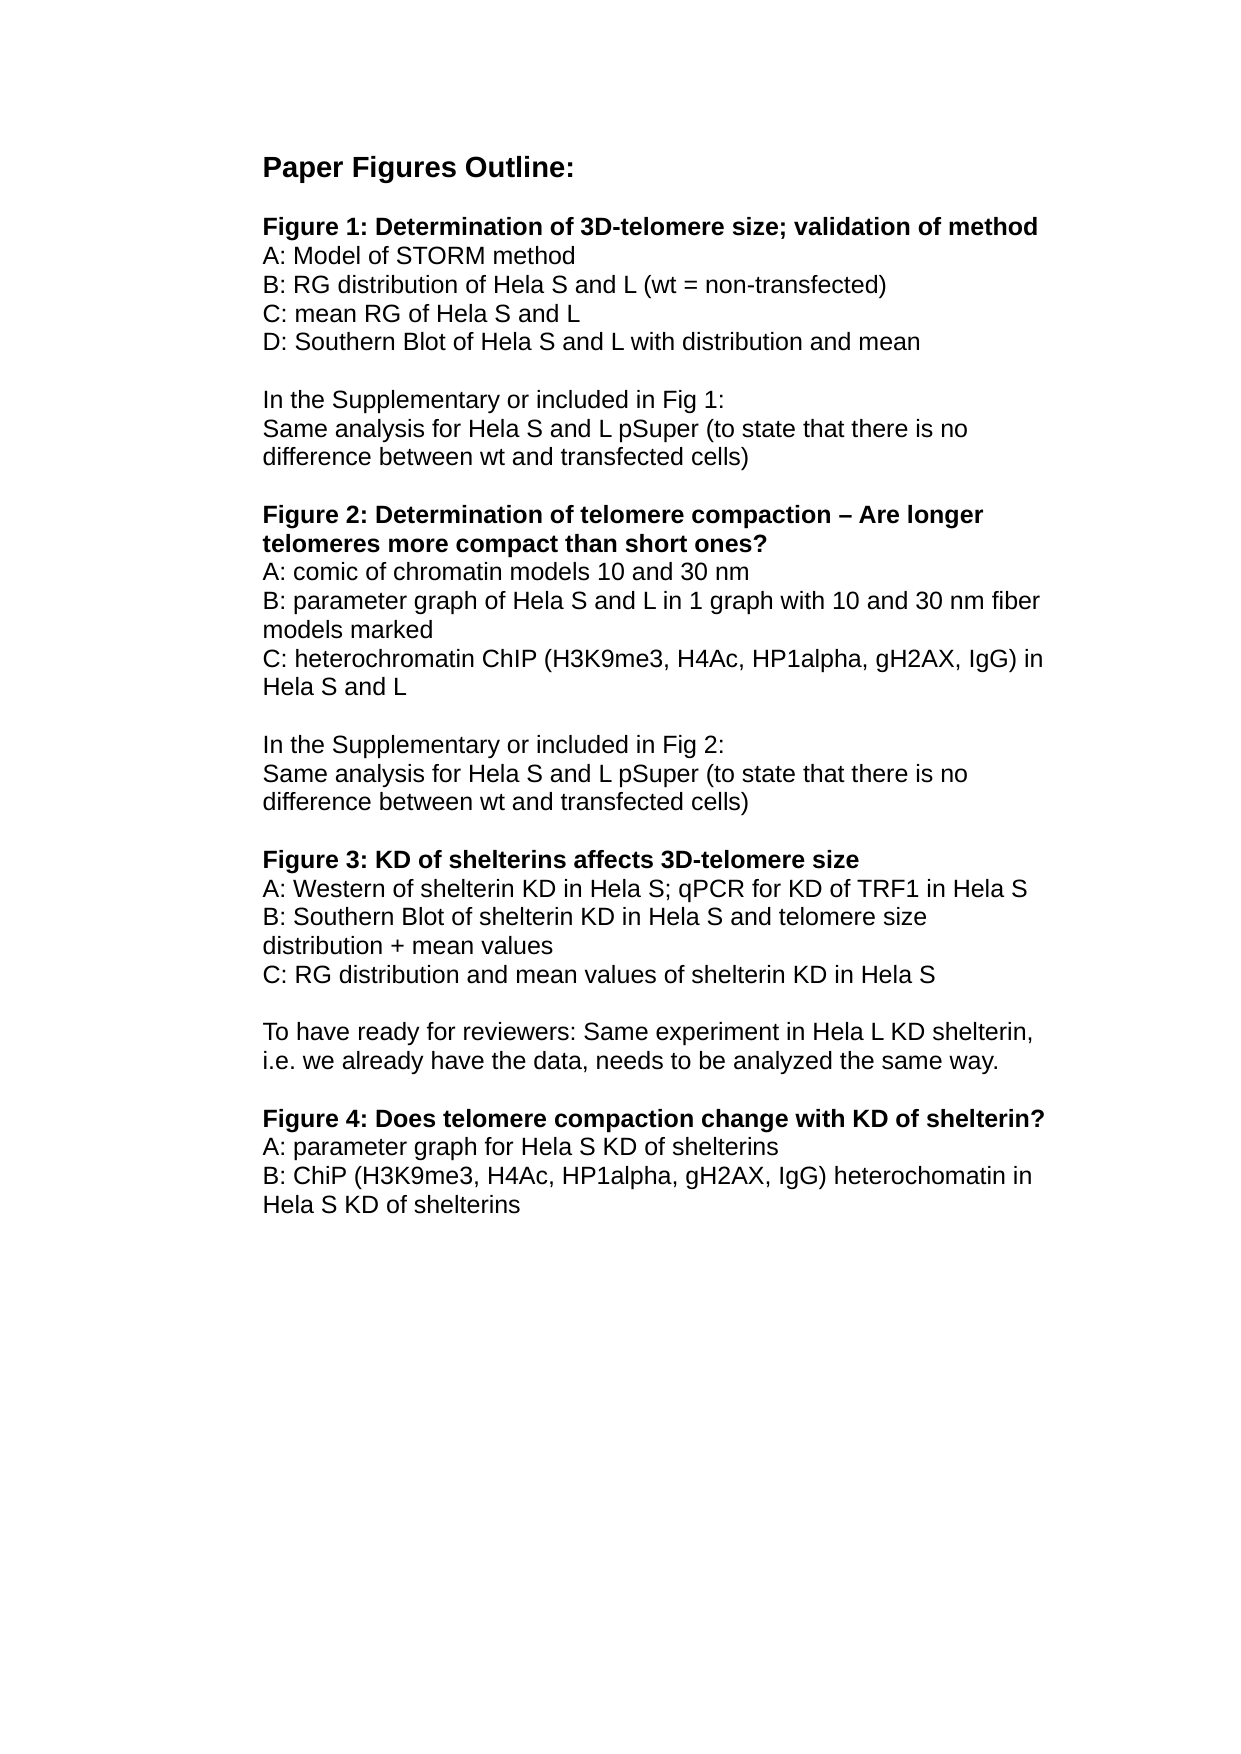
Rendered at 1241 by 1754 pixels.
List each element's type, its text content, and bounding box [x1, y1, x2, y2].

list In the Supplementary or included in Fig 1: [262, 385, 1053, 413]
list Figure 4: Does telomere compaction change with KD of shelterin? [262, 1103, 1053, 1132]
list B: ChiP (H3K9me3, H4Ac, HP1alpha, gH2AX, IgG) heterochomatin in Hela S KD of shelterins [262, 1161, 1053, 1218]
list D: Southern Blot of Hela S and L with distribution and mean [262, 327, 1053, 356]
list Paper Figures Outline: [262, 150, 1053, 183]
list B: Southern Blot of shelterin KD in Hela S and telomere size distribution + mean values [262, 902, 1053, 960]
list In the Supplementary or included in Fig 2: [262, 730, 1053, 758]
list Same analysis for Hela S and L pSuper (to state that there is no difference between wt and transfected cells) [262, 413, 1053, 471]
list Figure 3: KD of shelterins affects 3D-telomere size [262, 845, 1053, 873]
list C: RG distribution and mean values of shelterin KD in Hela S [262, 960, 1053, 988]
list C: heterochromatin ChIP (H3K9me3, H4Ac, HP1alpha, gH2AX, IgG) in Hela S and L [262, 643, 1053, 701]
list To have ready for reviewers: Same experiment in Hela L KD shelterin, i.e. we already have the data, needs to be analyzed the same way. [262, 1017, 1053, 1075]
list Figure 2: Determination of telomere compaction – Are longer telomeres more compact than short ones? [262, 500, 1053, 557]
list B: parameter graph of Hela S and L in 1 graph with 10 and 30 nm fiber models marked [262, 586, 1053, 643]
list Same analysis for Hela S and L pSuper (to state that there is no difference between wt and transfected cells) [262, 758, 1053, 816]
list A: comic of chromatin models 10 and 30 nm [262, 557, 1053, 586]
list A: Model of STORM method [262, 241, 1053, 270]
list B: RG distribution of Hela S and L (wt = non-transfected) [262, 270, 1053, 298]
list A: Western of shelterin KD in Hela S; qPCR for KD of TRF1 in Hela S [262, 873, 1053, 902]
list A: parameter graph for Hela S KD of shelterins [262, 1132, 1053, 1161]
list Figure 1: Determination of 3D-telomere size; validation of method [262, 212, 1053, 241]
list C: mean RG of Hela S and L [262, 298, 1053, 327]
